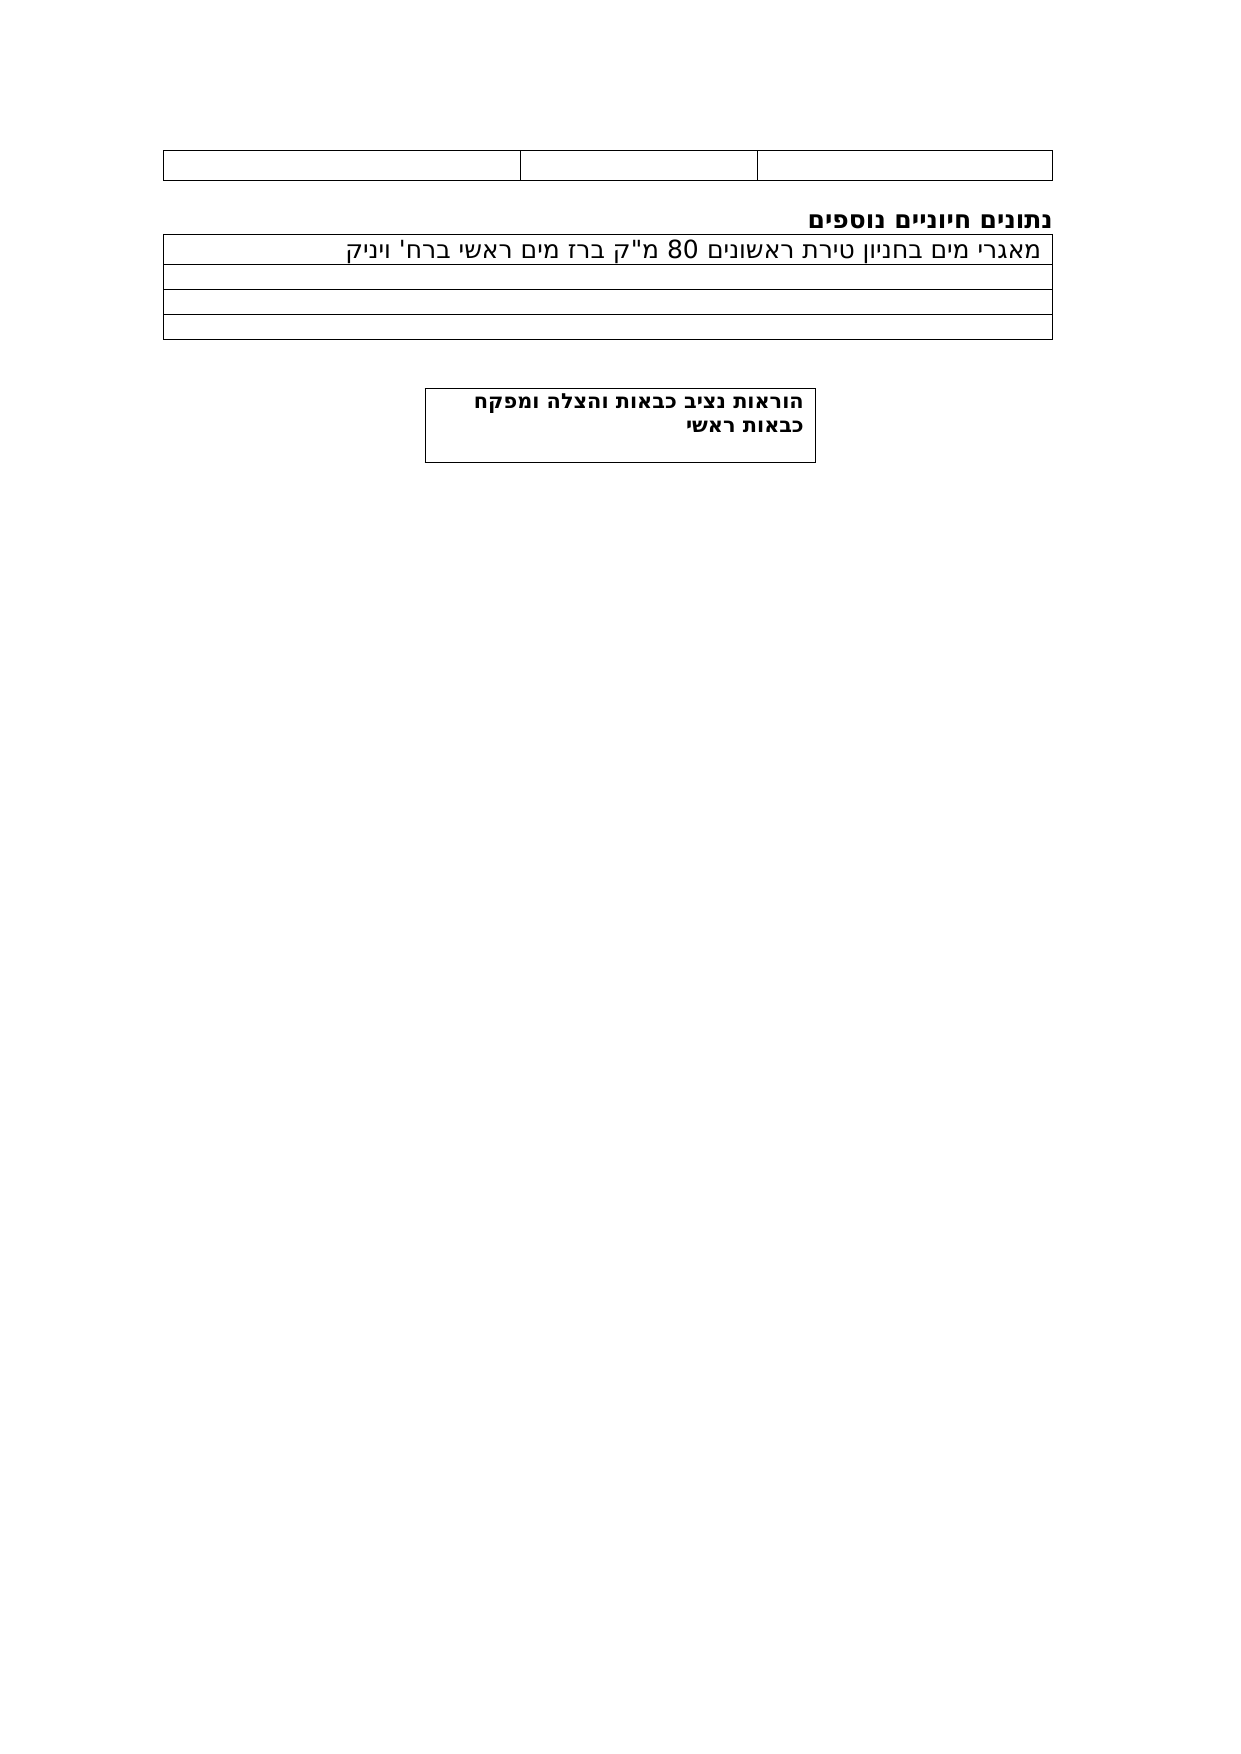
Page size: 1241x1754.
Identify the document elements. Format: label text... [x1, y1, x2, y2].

table_cell [401, 151, 520, 180]
table_cell [875, 151, 1052, 180]
table_cell [521, 151, 757, 180]
text נתונים חיוניים נוספים [187, 205, 1053, 234]
table_header הוראות נציב כבאות והצלה ומפקח כבאות ראשי [426, 389, 815, 462]
table_cell [164, 151, 401, 180]
table_header מאגרי מים בחניון טירת ראשונים 80 מ"ק ברז מים ראשי ברח' ויניק [164, 235, 1052, 264]
table_cell [164, 290, 1052, 314]
table_cell [758, 151, 875, 180]
table_cell [164, 265, 1052, 289]
table_cell [164, 315, 1052, 339]
